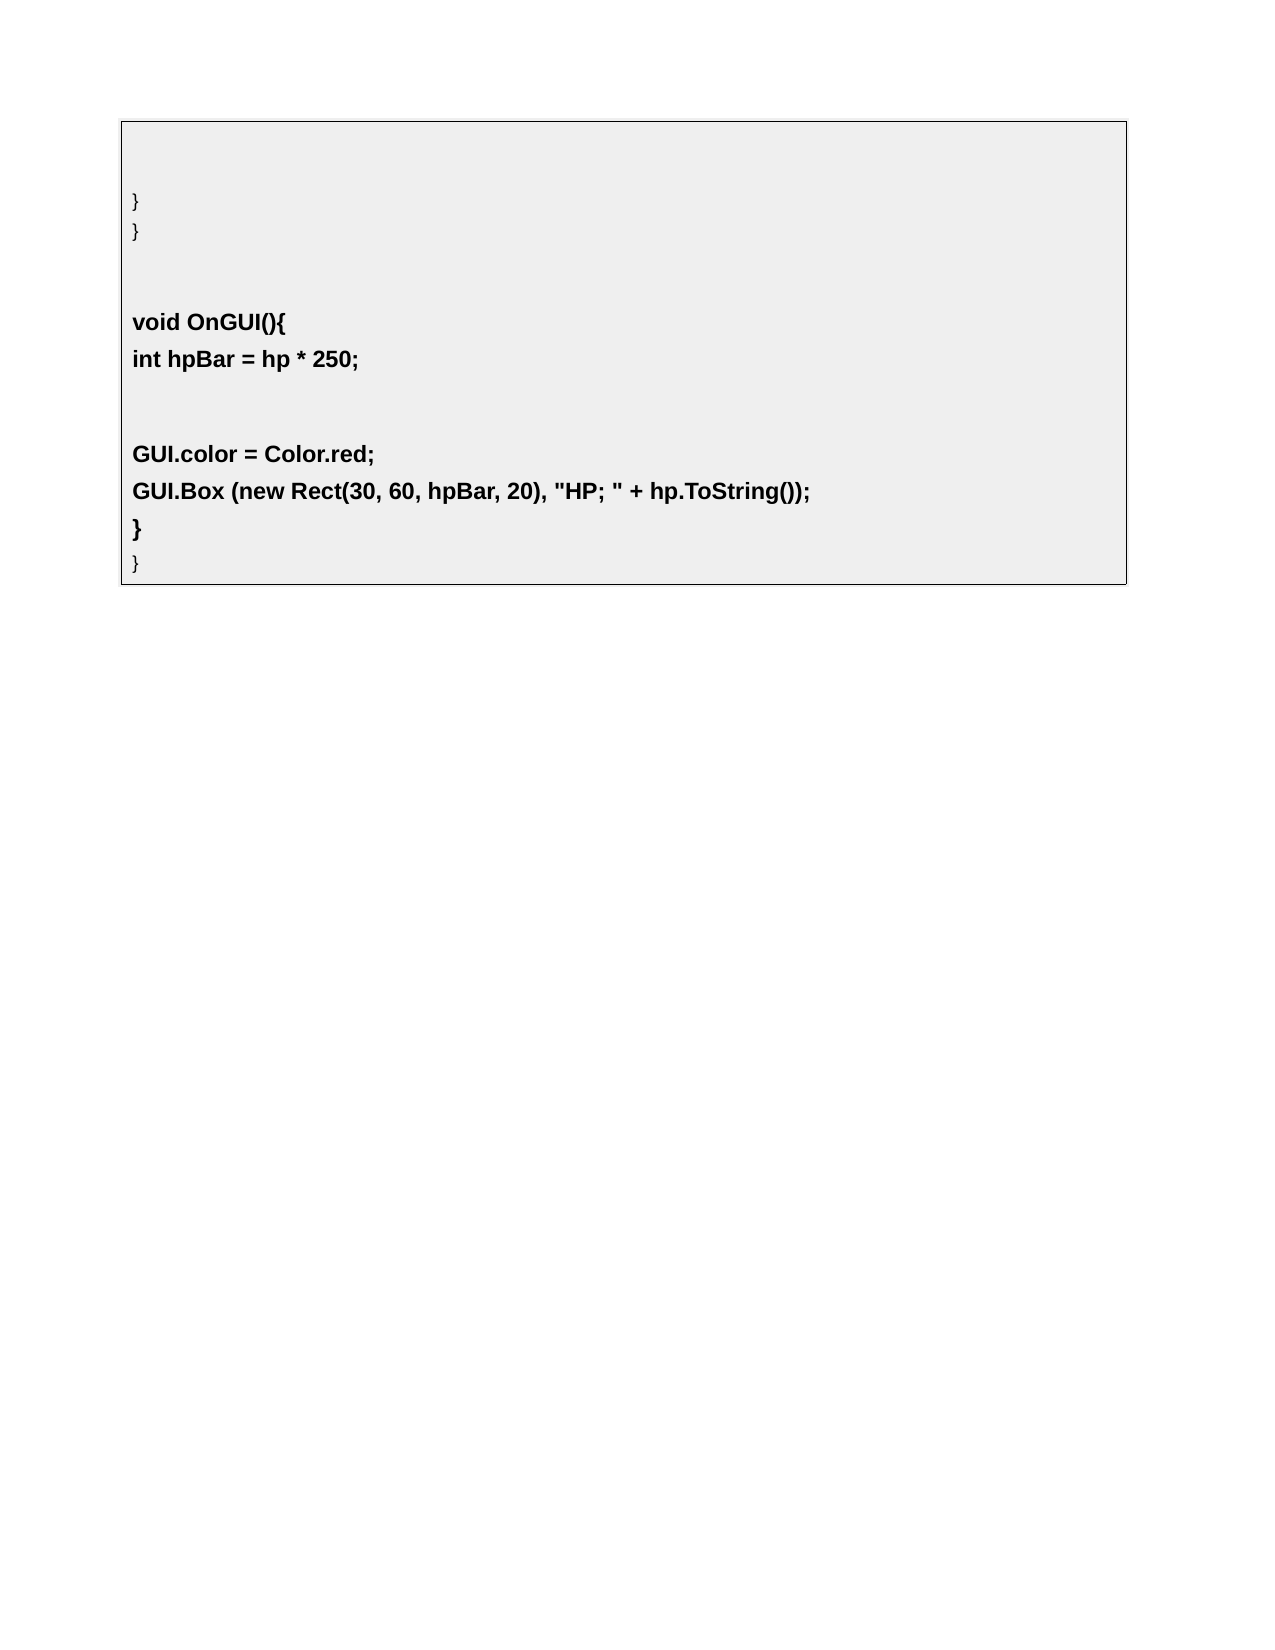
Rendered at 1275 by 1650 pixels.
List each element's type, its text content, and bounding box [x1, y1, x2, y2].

table_header } } void OnGUI(){ int hpBar = hp * 250; GUI.color = Color.red; GUI.Box (new Rect(30, 60, hpBar, 20), "HP; " + hp.ToString()); } } [118, 118, 1129, 587]
